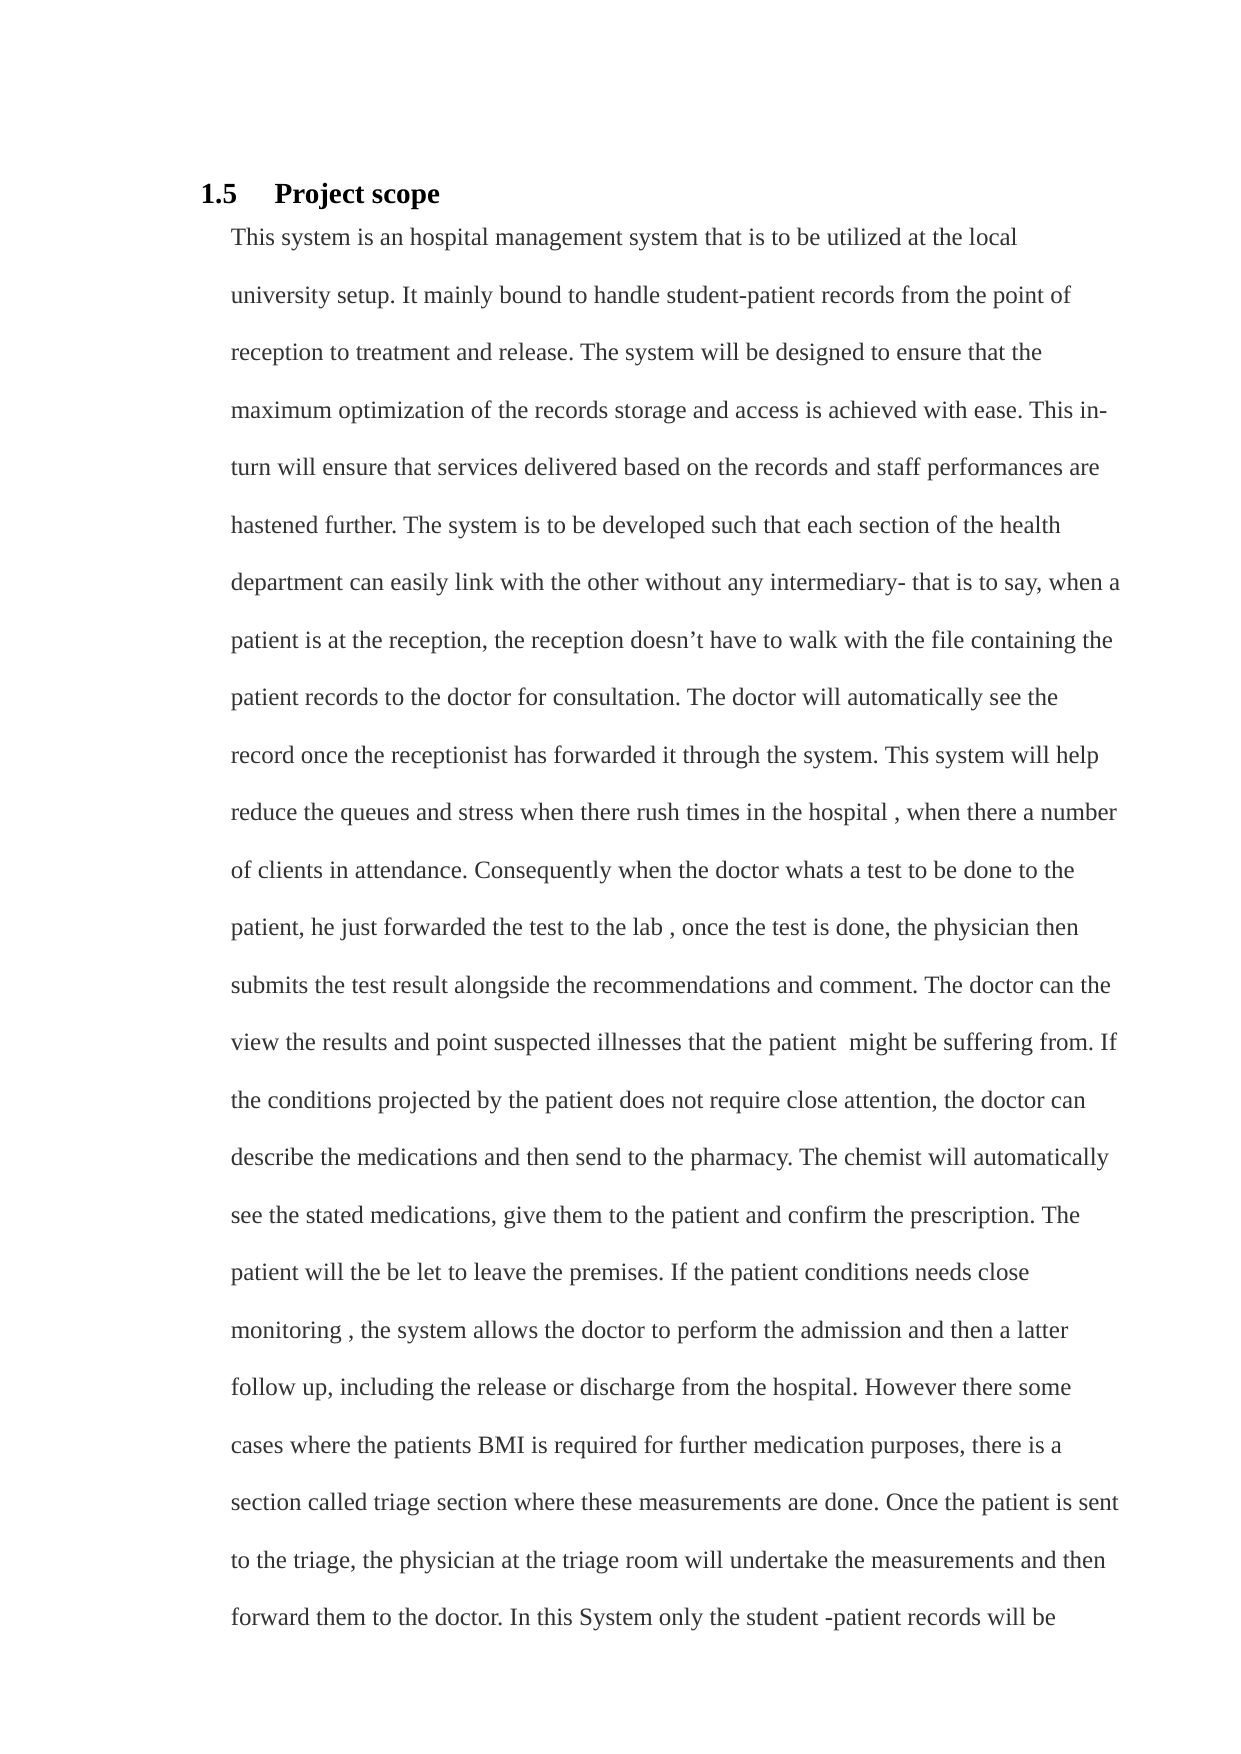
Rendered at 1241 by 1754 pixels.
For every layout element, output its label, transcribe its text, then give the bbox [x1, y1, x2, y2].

list This system is an hospital management system that is to be utilized at the local university setup. It mainly bound to handle student-patient records from the point of reception to treatment and release. The system will be designed to ensure that the maximum optimization of the records storage and access is achieved with ease. This in-turn will ensure that services delivered based on the records and staff performances are hastened further. The system is to be developed such that each section of the health department can easily link with the other without any intermediary- that is to say, when a patient is at the reception, the reception doesn’t have to walk with the file containing the patient records to the doctor for consultation. The doctor will automatically see the record once the receptionist has forwarded it through the system. This system will help reduce the queues and stress when there rush times in the hospital , when there a number of clients in attendance. Consequently when the doctor whats a test to be done to the patient, he just forwarded the test to the lab , once the test is done, the physician then submits the test result alongside the recommendations and comment. The doctor can the view the results and point suspected illnesses that the patient might be suffering from. If the conditions projected by the patient does not require close attention, the doctor can describe the medications and then send to the pharmacy. The chemist will automatically see the stated medications, give them to the patient and confirm the prescription. The patient will the be let to leave the premises. If the patient conditions needs close monitoring , the system allows the doctor to perform the admission and then a latter follow up, including the release or discharge from the hospital. However there some cases where the patients BMI is required for further medication purposes, there is a section called triage section where these measurements are done. Once the patient is sent to the triage, the physician at the triage room will undertake the measurements and then forward them to the doctor. In this System only the student -patient records will be [193, 222, 1122, 1631]
subtitle Project scope [193, 176, 1122, 210]
